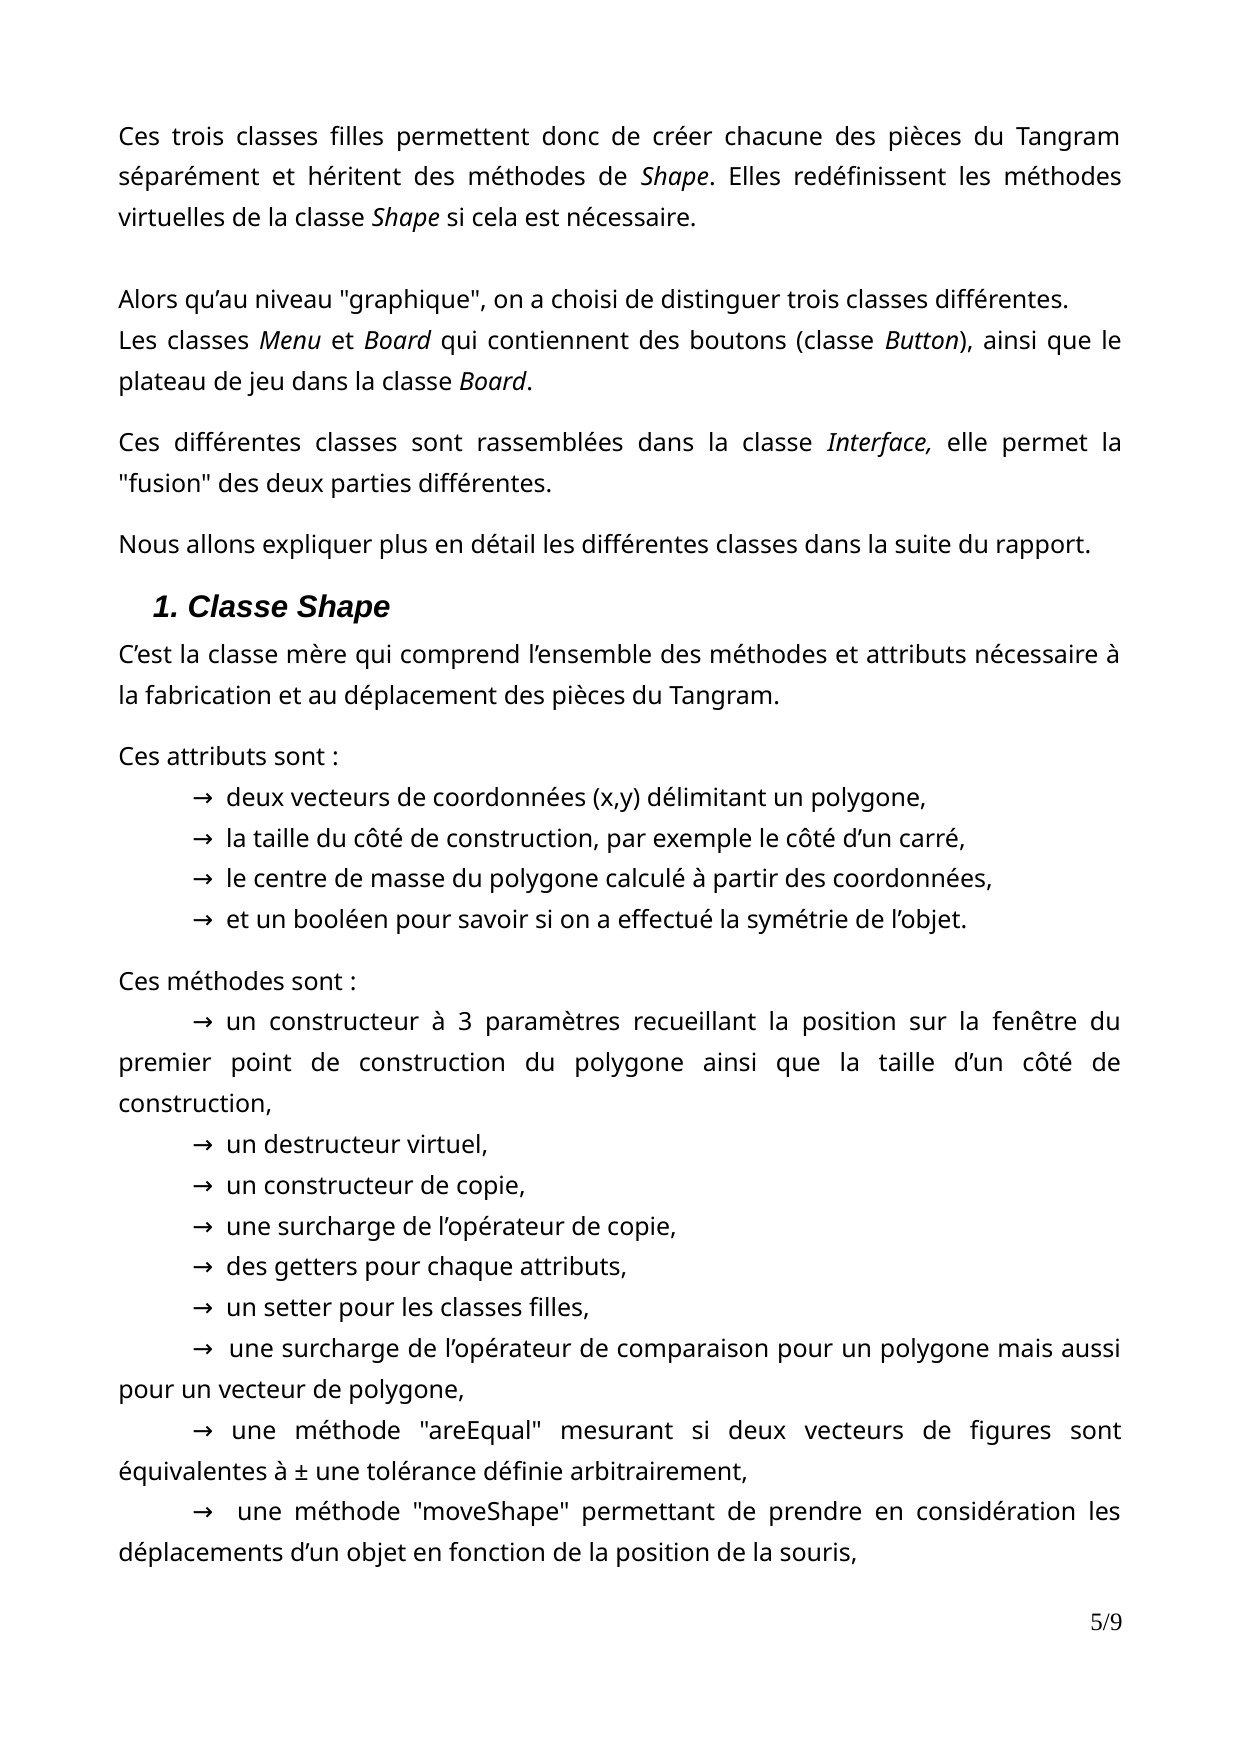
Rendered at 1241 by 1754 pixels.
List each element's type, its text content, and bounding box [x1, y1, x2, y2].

text → un constructeur à 3 paramètres recueillant la position sur la fenêtre du premier point de construction du polygone ainsi que la taille d’un côté de construction, [118, 1004, 1122, 1120]
text → une surcharge de l’opérateur de comparaison pour un polygone mais aussi pour un vecteur de polygone, [118, 1331, 1122, 1406]
text Ces trois classes filles permettent donc de créer chacune des pièces du Tangram séparément et héritent des méthodes de Shape. Elles redéfinissent les méthodes virtuelles de la classe Shape si cela est nécessaire. [118, 118, 1122, 234]
text → une méthode "areEqual" mesurant si deux vecteurs de figures sont équivalentes à ± une tolérance définie arbitrairement, [118, 1412, 1122, 1487]
text Les classes Menu et Board qui contiennent des boutons (classe Button), ainsi que le plateau de jeu dans la classe Board. [118, 322, 1122, 397]
text → la taille du côté de construction, par exemple le côté d’un carré, [118, 820, 1122, 854]
text C’est la classe mère qui comprend l’ensemble des méthodes et attributs nécessaire à la fabrication et au déplacement des pièces du Tangram. [118, 637, 1122, 711]
text → un setter pour les classes filles, [118, 1290, 1122, 1324]
text Ces attributs sont : [118, 739, 1122, 773]
text → deux vecteurs de coordonnées (x,y) délimitant un polygone, [118, 779, 1122, 813]
subtitle 1. Classe Shape [118, 588, 1122, 624]
text → une surcharge de l’opérateur de copie, [118, 1208, 1122, 1242]
text → et un booléen pour savoir si on a effectué la symétrie de l’objet. [118, 902, 1122, 936]
text Alors qu’au niveau "graphique", on a choisi de distinguer trois classes différentes. [118, 281, 1122, 316]
text → une méthode "moveShape" permettant de prendre en considération les déplacements d’un objet en fonction de la position de la souris, [118, 1494, 1122, 1569]
text → un constructeur de copie, [118, 1167, 1122, 1201]
text Nous allons expliquer plus en détail les différentes classes dans la suite du rapport. [118, 526, 1122, 561]
text → un destructeur virtuel, [118, 1127, 1122, 1161]
text → des getters pour chaque attributs, [118, 1249, 1122, 1283]
text Ces différentes classes sont rassemblées dans la classe Interface, elle permet la "fusion" des deux parties différentes. [118, 424, 1122, 499]
text Ces méthodes sont : [118, 963, 1122, 997]
text → le centre de masse du polygone calculé à partir des coordonnées, [118, 861, 1122, 895]
